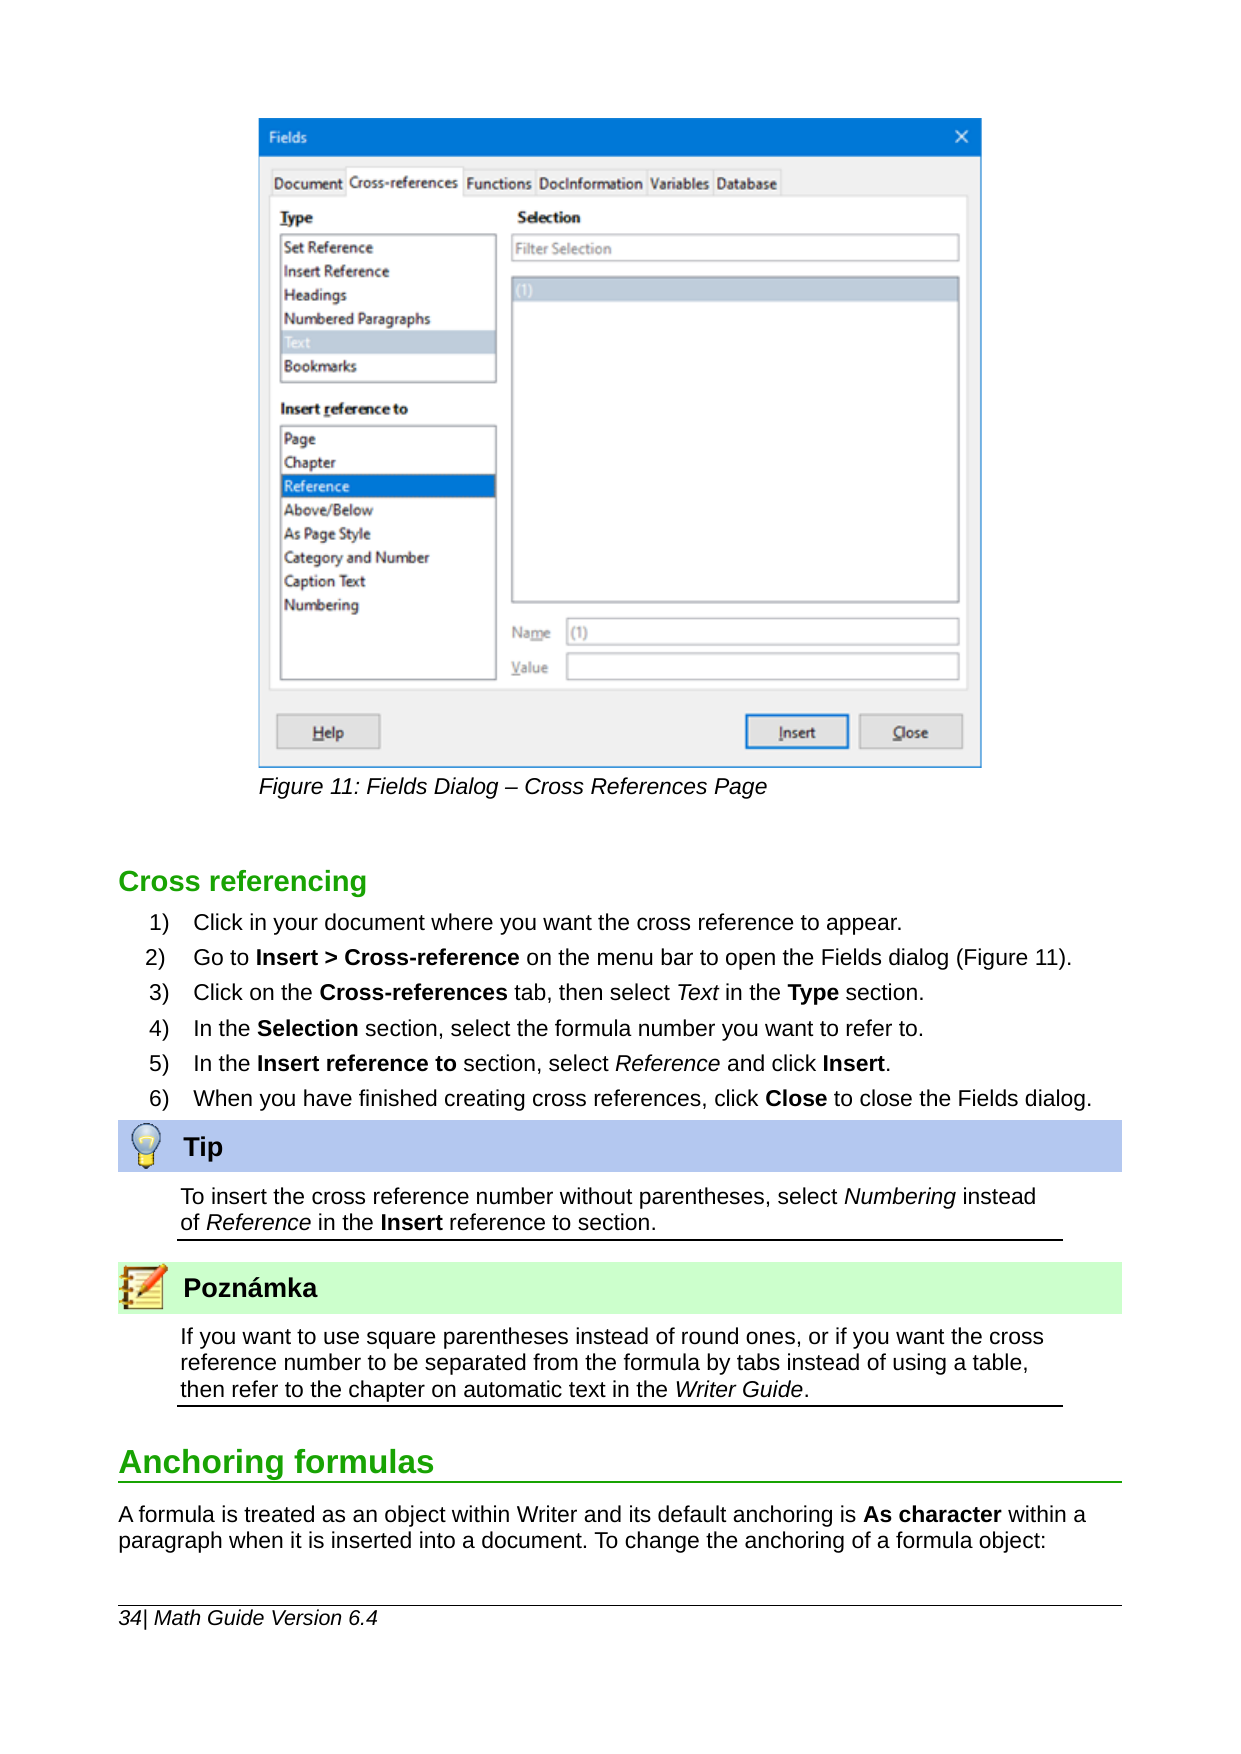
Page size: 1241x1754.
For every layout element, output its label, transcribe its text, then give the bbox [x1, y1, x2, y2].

picture [119, 1262, 170, 1313]
list Click in your document where you want the cross reference to appear. [169, 909, 1122, 935]
list Click on the Cross-references tab, then select Text in the Type section. [169, 979, 1122, 1006]
subtitle Tip [118, 1120, 1122, 1172]
text To insert the cross reference number without parentheses, select Numbering instead of Reference in the Insert reference to section. [177, 1180, 1063, 1239]
subtitle Anchoring formulas [118, 1442, 1122, 1481]
list Go to Insert > Cross-reference on the menu bar to open the Fields dialog (Figure 11). [165, 944, 1122, 971]
list When you have finished creating cross references, click Close to close the Fields dialog. [169, 1085, 1122, 1111]
picture [119, 1121, 170, 1172]
subtitle Cross referencing [118, 864, 1122, 897]
subtitle Poznámka [118, 1262, 1122, 1314]
list In the Selection section, select the formula number you want to refer to. [169, 1014, 1122, 1041]
text If you want to use square parentheses instead of round ones, or if you want the cross reference number to be separated from the formula by tabs instead of using a table, then refer to the chapter on automatic text in the Writer Guide. [177, 1320, 1063, 1405]
text Figure 11: Fields Dialog – Cross References Page [258, 768, 982, 799]
text A formula is treated as an object within Writer and its default anchoring is As character within a paragraph when it is inserted into a document. To change the anchoring of a formula object: [118, 1501, 1122, 1553]
picture [258, 118, 982, 768]
list In the Insert reference to section, select Reference and click Insert. [169, 1050, 1122, 1076]
